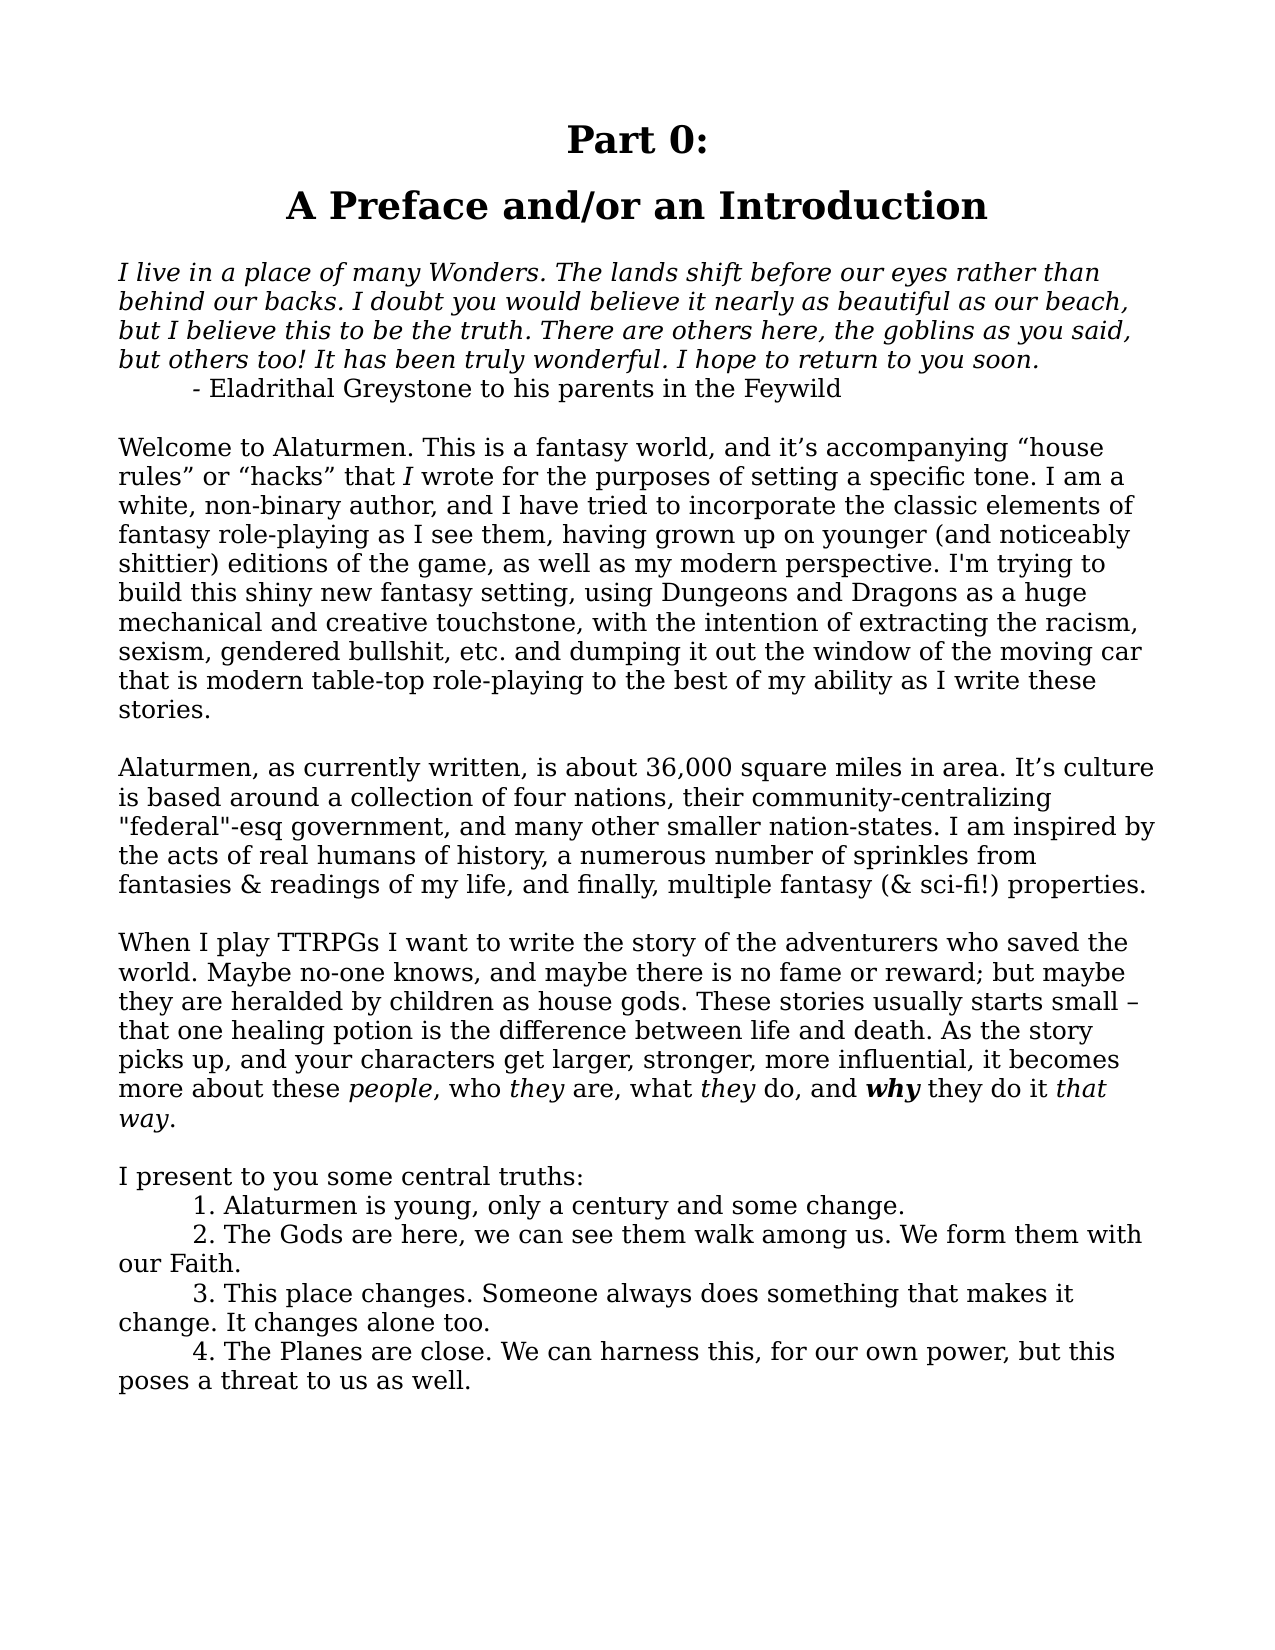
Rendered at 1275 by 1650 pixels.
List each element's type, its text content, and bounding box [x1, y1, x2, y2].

text I live in a place of many Wonders. The lands shift before our eyes rather than behind our backs. I doubt you would believe it nearly as beautiful as our beach, but I believe this to be the truth. There are others here, the goblins as you said, but others too! It has been truly wonderful. I hope to return to you soon. [118, 258, 1157, 374]
text Part 0: [118, 118, 1157, 163]
text 4. The Planes are close. We can harness this, for our own power, but this poses a threat to us as well. [118, 1337, 1157, 1395]
text When I play TTRPGs I want to write the story of the adventurers who saved the world. Maybe no-one knows, and maybe there is no fame or reward; but maybe they are heralded by children as house gods. These stories usually starts small – that one healing potion is the difference between life and death. As the story picks up, and your characters get larger, stronger, more influential, it becomes more about these people, who they are, what they do, and why they do it that way. [118, 928, 1157, 1133]
text 2. The Gods are here, we can see them walk among us. We form them with our Faith. [118, 1220, 1157, 1279]
text - Eladrithal Greystone to his parents in the Feywild [118, 374, 1157, 403]
text I present to you some central truths: [118, 1162, 1157, 1191]
text Welcome to Alaturmen. This is a fantasy world, and it’s accompanying “house rules” or “hacks” that I wrote for the purposes of setting a specific tone. I am a white, non-binary author, and I have tried to incorporate the classic elements of fantasy role-playing as I see them, having grown up on younger (and noticeably shittier) editions of the game, as well as my modern perspective. I'm trying to build this shiny new fantasy setting, using Dungeons and Dragons as a huge mechanical and creative touchstone, with the intention of extracting the racism, sexism, gendered bullshit, etc. and dumping it out the window of the moving car that is modern table-top role-playing to the best of my ability as I write these stories. [118, 433, 1157, 724]
text 1. Alaturmen is young, only a century and some change. [118, 1191, 1157, 1220]
text A Preface and/or an Introduction [118, 184, 1157, 228]
text 3. This place changes. Someone always does something that makes it change. It changes alone too. [118, 1279, 1157, 1337]
text Alaturmen, as currently written, is about 36,000 square miles in area. It’s culture is based around a collection of four nations, their community-centralizing "federal"-esq government, and many other smaller nation-states. I am inspired by the acts of real humans of history, a numerous number of sprinkles from fantasies & readings of my life, and finally, multiple fantasy (& sci-fi!) properties. [118, 753, 1157, 899]
